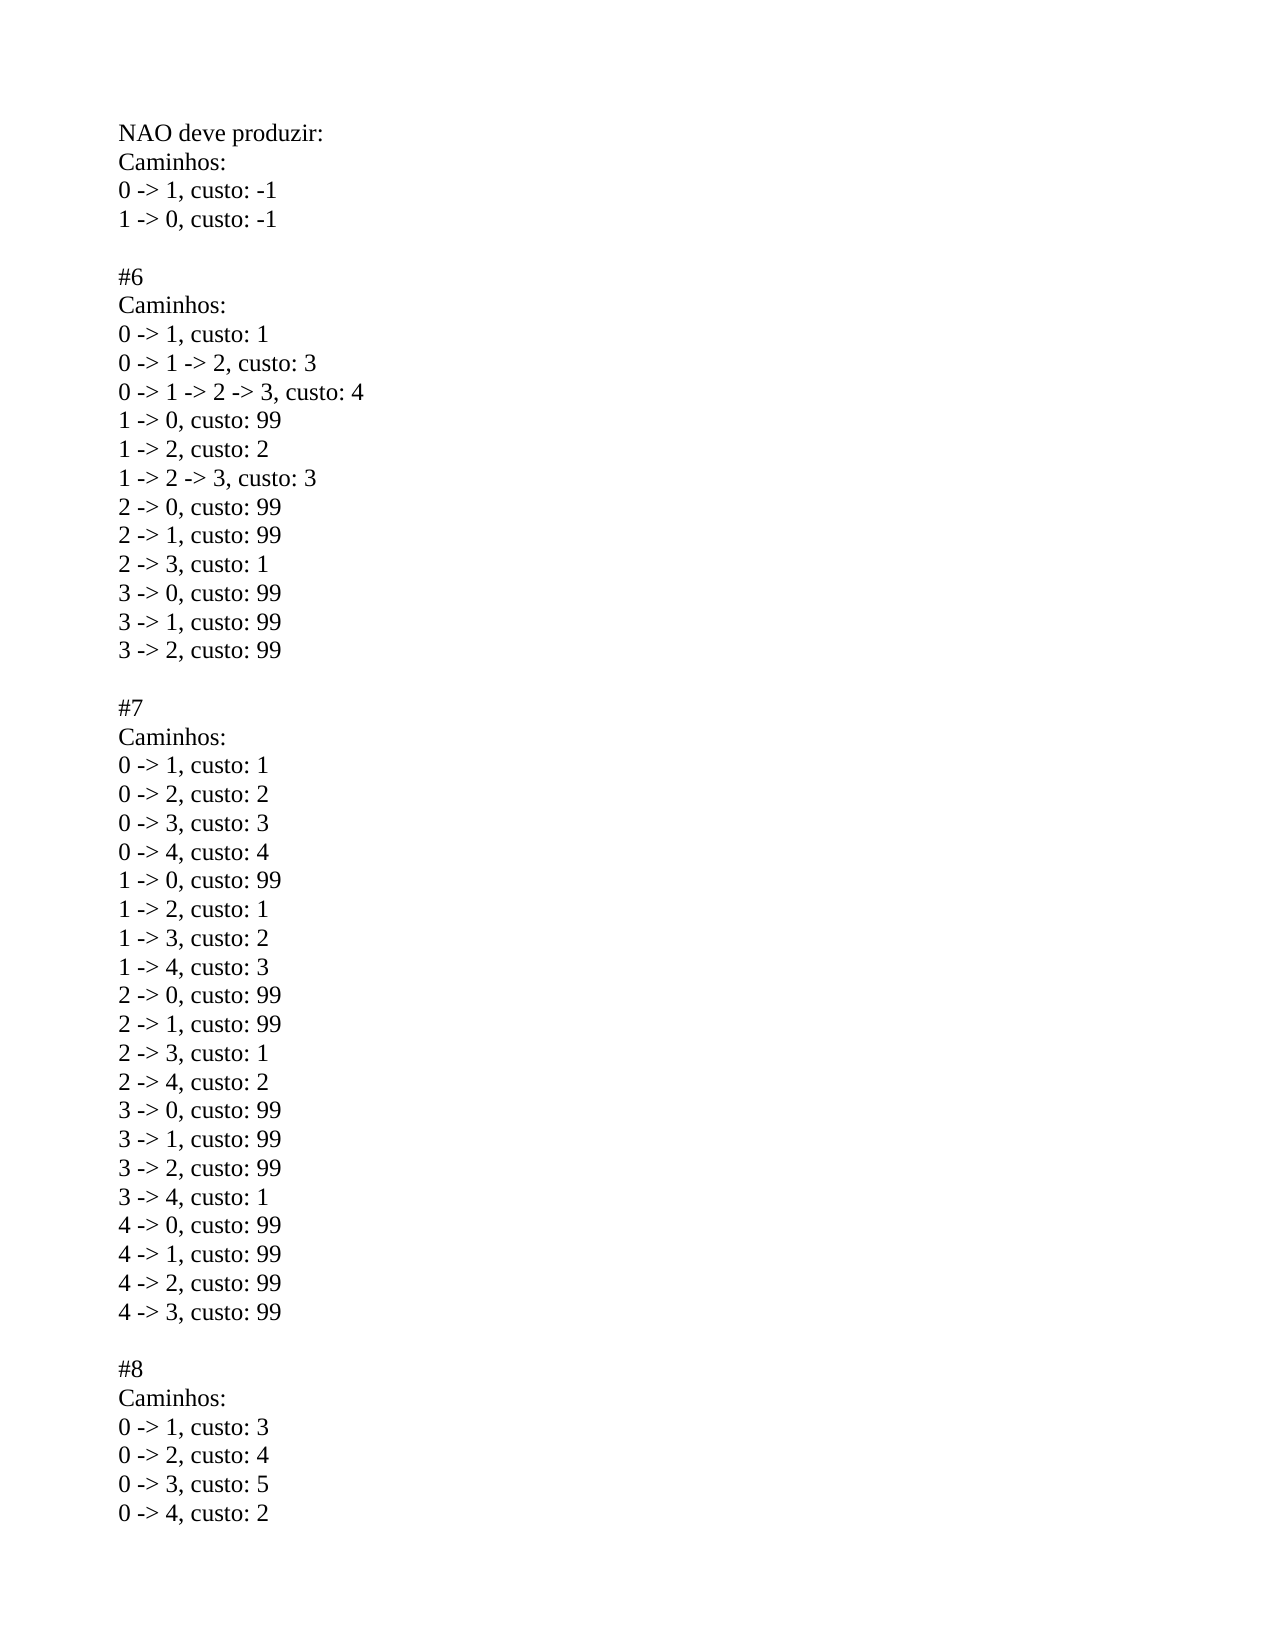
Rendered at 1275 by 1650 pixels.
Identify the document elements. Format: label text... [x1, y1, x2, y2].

text 2 -> 4, custo: 2 [118, 1067, 1157, 1096]
text NAO deve produzir: [118, 118, 1157, 147]
text 0 -> 1 -> 2 -> 3, custo: 4 [118, 377, 1157, 406]
text 1 -> 2, custo: 1 [118, 894, 1157, 923]
text 4 -> 3, custo: 99 [118, 1297, 1157, 1326]
text #8 [118, 1354, 1157, 1383]
text 0 -> 1, custo: 3 [118, 1412, 1157, 1441]
text 3 -> 2, custo: 99 [118, 636, 1157, 664]
text 2 -> 3, custo: 1 [118, 549, 1157, 578]
text 1 -> 4, custo: 3 [118, 952, 1157, 981]
text 2 -> 1, custo: 99 [118, 521, 1157, 549]
text 0 -> 2, custo: 2 [118, 779, 1157, 808]
text 1 -> 0, custo: 99 [118, 866, 1157, 894]
text 1 -> 0, custo: 99 [118, 406, 1157, 434]
text Caminhos: [118, 1383, 1157, 1412]
text 2 -> 0, custo: 99 [118, 981, 1157, 1009]
text 3 -> 2, custo: 99 [118, 1153, 1157, 1182]
text 0 -> 1, custo: 1 [118, 751, 1157, 779]
text Caminhos: [118, 147, 1157, 176]
text 3 -> 4, custo: 1 [118, 1182, 1157, 1211]
text 0 -> 1 -> 2, custo: 3 [118, 348, 1157, 377]
text 1 -> 3, custo: 2 [118, 923, 1157, 952]
text 3 -> 0, custo: 99 [118, 1096, 1157, 1124]
text #6 [118, 262, 1157, 291]
text Caminhos: [118, 722, 1157, 751]
text 2 -> 0, custo: 99 [118, 492, 1157, 521]
text 0 -> 1, custo: 1 [118, 319, 1157, 348]
text 0 -> 2, custo: 4 [118, 1441, 1157, 1469]
text 1 -> 0, custo: -1 [118, 204, 1157, 233]
text Caminhos: [118, 291, 1157, 319]
text 4 -> 2, custo: 99 [118, 1268, 1157, 1297]
text #7 [118, 693, 1157, 722]
text 1 -> 2 -> 3, custo: 3 [118, 463, 1157, 492]
text 4 -> 1, custo: 99 [118, 1239, 1157, 1268]
text 0 -> 3, custo: 5 [118, 1469, 1157, 1498]
text 2 -> 3, custo: 1 [118, 1038, 1157, 1067]
text 0 -> 3, custo: 3 [118, 808, 1157, 837]
text 2 -> 1, custo: 99 [118, 1009, 1157, 1038]
text 3 -> 0, custo: 99 [118, 578, 1157, 607]
text 0 -> 4, custo: 4 [118, 837, 1157, 866]
text 4 -> 0, custo: 99 [118, 1211, 1157, 1239]
text 3 -> 1, custo: 99 [118, 607, 1157, 636]
text 3 -> 1, custo: 99 [118, 1124, 1157, 1153]
text 1 -> 2, custo: 2 [118, 434, 1157, 463]
text 0 -> 4, custo: 2 [118, 1498, 1157, 1527]
text 0 -> 1, custo: -1 [118, 176, 1157, 204]
